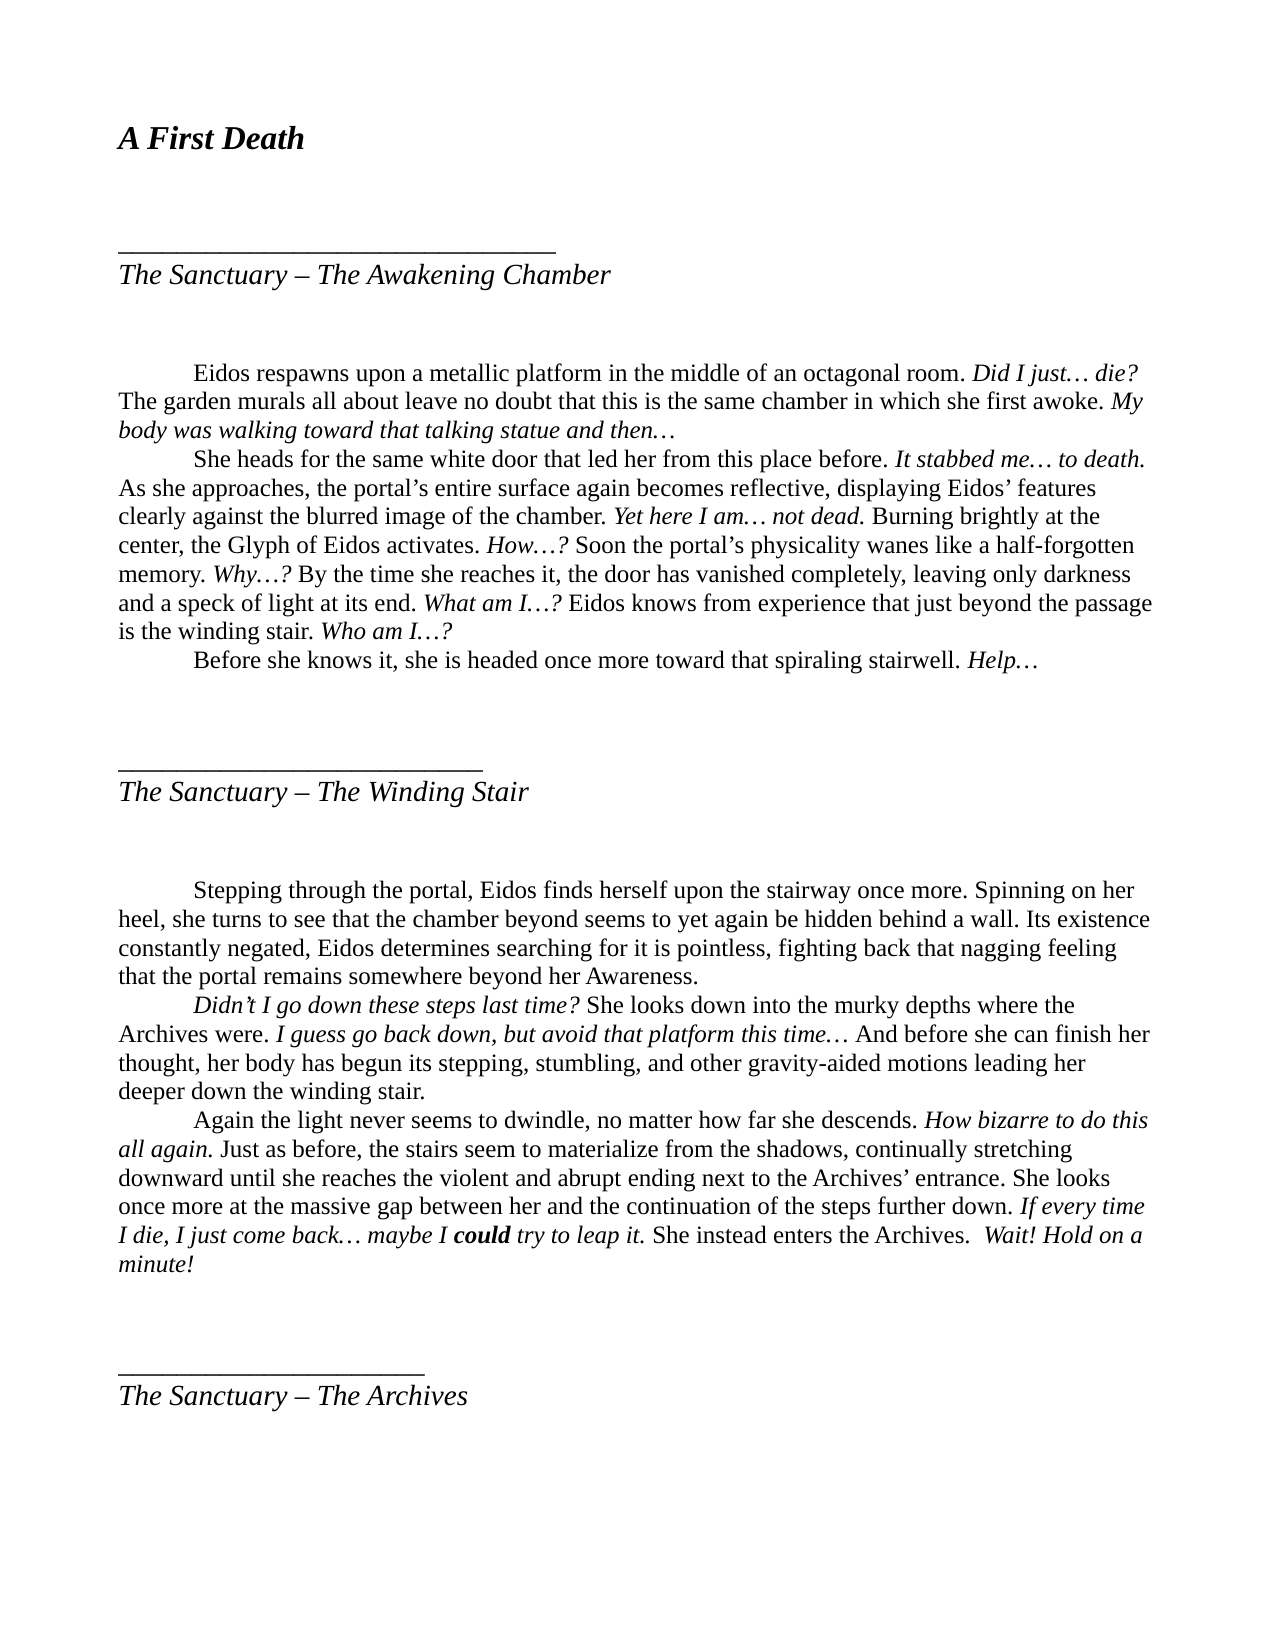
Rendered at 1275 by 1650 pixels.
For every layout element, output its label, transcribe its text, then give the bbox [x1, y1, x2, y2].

text Eidos respawns upon a metallic platform in the middle of an octagonal room. Did I just… die? The garden murals all about leave no doubt that this is the same chamber in which she first awoke. My body was walking toward that talking statue and then… [118, 358, 1157, 444]
text A First Death [118, 118, 1157, 156]
text The Sanctuary – The Winding Stair [118, 774, 1157, 808]
text The Sanctuary – The Archives [118, 1378, 1157, 1412]
text _____________________ [118, 1345, 1157, 1378]
text Stepping through the portal, Eidos finds herself upon the stairway once more. Spinning on her heel, she turns to see that the chamber beyond seems to yet again be hidden behind a wall. Its existence constantly negated, Eidos determines searching for it is pointless, fighting back that nagging feeling that the portal remains somewhere beyond her Awareness. [118, 875, 1157, 990]
text Before she knows it, she is headed once more toward that spiraling stairwell. Help… [118, 645, 1157, 674]
text Didn’t I go down these steps last time? She looks down into the murky depths where the Archives were. I guess go back down, but avoid that platform this time… And before she can finish her thought, her body has begun its stepping, stumbling, and other gravity-aided motions leading her deeper down the winding stair. [118, 990, 1157, 1105]
text _________________________ [118, 741, 1157, 774]
text ______________________________ [118, 223, 1157, 257]
text She heads for the same white door that led her from this place before. It stabbed me… to death. As she approaches, the portal’s entire surface again becomes reflective, displaying Eidos’ features clearly against the blurred image of the chamber. Yet here I am… not dead. Burning brightly at the center, the Glyph of Eidos activates. How…? Soon the portal’s physicality wanes like a half-forgotten memory. Why…? By the time she reaches it, the door has vanished completely, leaving only darkness and a speck of light at its end. What am I…? Eidos knows from experience that just beyond the passage is the winding stair. Who am I…? [118, 444, 1157, 645]
text Again the light never seems to dwindle, no matter how far she descends. How bizarre to do this all again. Just as before, the stairs seem to materialize from the shadows, continually stretching downward until she reaches the violent and abrupt ending next to the Archives’ entrance. She looks once more at the massive gap between her and the continuation of the steps further down. If every time I die, I just come back… maybe I could try to leap it. She instead enters the Archives. Wait! Hold on a minute! [118, 1105, 1157, 1278]
text The Sanctuary – The Awakening Chamber [118, 257, 1157, 291]
